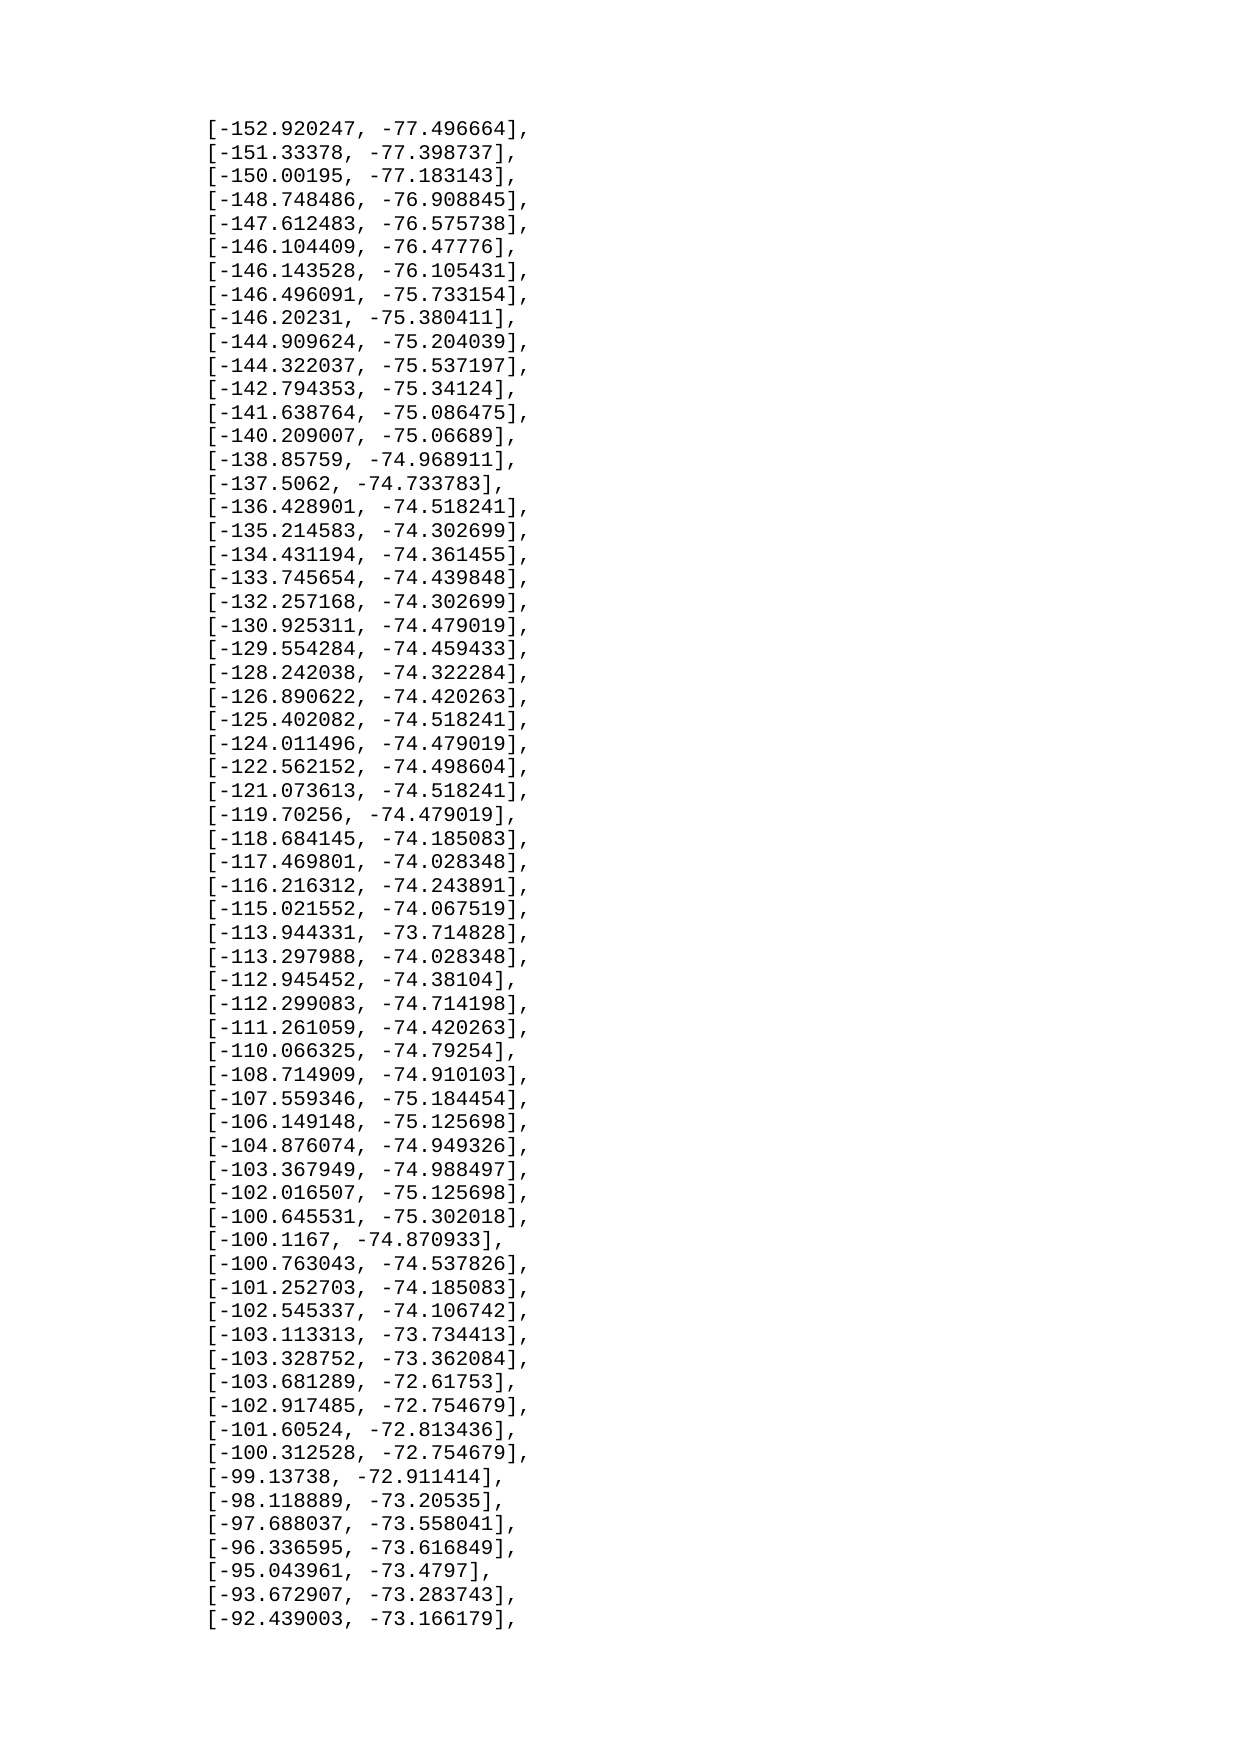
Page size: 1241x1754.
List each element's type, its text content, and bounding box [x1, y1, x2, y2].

text [-106.149148, -75.125698], [118, 1111, 1122, 1135]
text [-130.925311, -74.479019], [118, 615, 1122, 638]
text [-140.209007, -75.06689], [118, 426, 1122, 449]
text [-100.1167, -74.870933], [118, 1229, 1122, 1253]
text [-138.85759, -74.968911], [118, 449, 1122, 473]
text [-103.113313, -73.734413], [118, 1324, 1122, 1348]
text [-152.920247, -77.496664], [118, 118, 1122, 142]
text [-112.945452, -74.38104], [118, 969, 1122, 993]
text [-129.554284, -74.459433], [118, 638, 1122, 662]
text [-115.021552, -74.067519], [118, 898, 1122, 922]
text [-141.638764, -75.086475], [118, 402, 1122, 426]
text [-100.312528, -72.754679], [118, 1442, 1122, 1466]
text [-107.559346, -75.184454], [118, 1088, 1122, 1111]
text [-119.70256, -74.479019], [118, 804, 1122, 827]
text [-102.917485, -72.754679], [118, 1395, 1122, 1419]
text [-102.016507, -75.125698], [118, 1182, 1122, 1206]
text [-92.439003, -73.166179], [118, 1608, 1122, 1631]
text [-125.402082, -74.518241], [118, 709, 1122, 733]
text [-147.612483, -76.575738], [118, 213, 1122, 236]
text [-100.645531, -75.302018], [118, 1206, 1122, 1229]
text [-113.944331, -73.714828], [118, 922, 1122, 946]
text [-103.367949, -74.988497], [118, 1158, 1122, 1182]
text [-101.60524, -72.813436], [118, 1419, 1122, 1442]
text [-122.562152, -74.498604], [118, 757, 1122, 780]
text [-98.118889, -73.20535], [118, 1489, 1122, 1513]
text [-128.242038, -74.322284], [118, 662, 1122, 686]
text [-103.328752, -73.362084], [118, 1348, 1122, 1371]
text [-117.469801, -74.028348], [118, 851, 1122, 875]
text [-144.322037, -75.537197], [118, 354, 1122, 378]
text [-116.216312, -74.243891], [118, 875, 1122, 898]
text [-133.745654, -74.439848], [118, 567, 1122, 591]
text [-124.011496, -74.479019], [118, 733, 1122, 757]
text [-101.252703, -74.185083], [118, 1277, 1122, 1300]
text [-144.909624, -75.204039], [118, 331, 1122, 354]
text [-104.876074, -74.949326], [118, 1135, 1122, 1158]
text [-118.684145, -74.185083], [118, 827, 1122, 851]
text [-126.890622, -74.420263], [118, 686, 1122, 709]
text [-113.297988, -74.028348], [118, 946, 1122, 969]
text [-97.688037, -73.558041], [118, 1513, 1122, 1537]
text [-132.257168, -74.302699], [118, 591, 1122, 615]
text [-103.681289, -72.61753], [118, 1371, 1122, 1395]
text [-134.431194, -74.361455], [118, 544, 1122, 567]
text [-99.13738, -72.911414], [118, 1466, 1122, 1489]
text [-146.496091, -75.733154], [118, 284, 1122, 307]
text [-102.545337, -74.106742], [118, 1300, 1122, 1324]
text [-112.299083, -74.714198], [118, 993, 1122, 1017]
text [-136.428901, -74.518241], [118, 496, 1122, 520]
text [-110.066325, -74.79254], [118, 1040, 1122, 1064]
text [-146.104409, -76.47776], [118, 236, 1122, 260]
text [-95.043961, -73.4797], [118, 1561, 1122, 1584]
text [-148.748486, -76.908845], [118, 189, 1122, 213]
text [-146.20231, -75.380411], [118, 307, 1122, 331]
text [-108.714909, -74.910103], [118, 1064, 1122, 1088]
text [-96.336595, -73.616849], [118, 1537, 1122, 1561]
text [-142.794353, -75.34124], [118, 378, 1122, 402]
text [-146.143528, -76.105431], [118, 260, 1122, 284]
text [-151.33378, -77.398737], [118, 142, 1122, 165]
text [-137.5062, -74.733783], [118, 473, 1122, 496]
text [-121.073613, -74.518241], [118, 780, 1122, 804]
text [-100.763043, -74.537826], [118, 1253, 1122, 1277]
text [-111.261059, -74.420263], [118, 1017, 1122, 1040]
text [-150.00195, -77.183143], [118, 165, 1122, 189]
text [-135.214583, -74.302699], [118, 520, 1122, 544]
text [-93.672907, -73.283743], [118, 1584, 1122, 1608]
